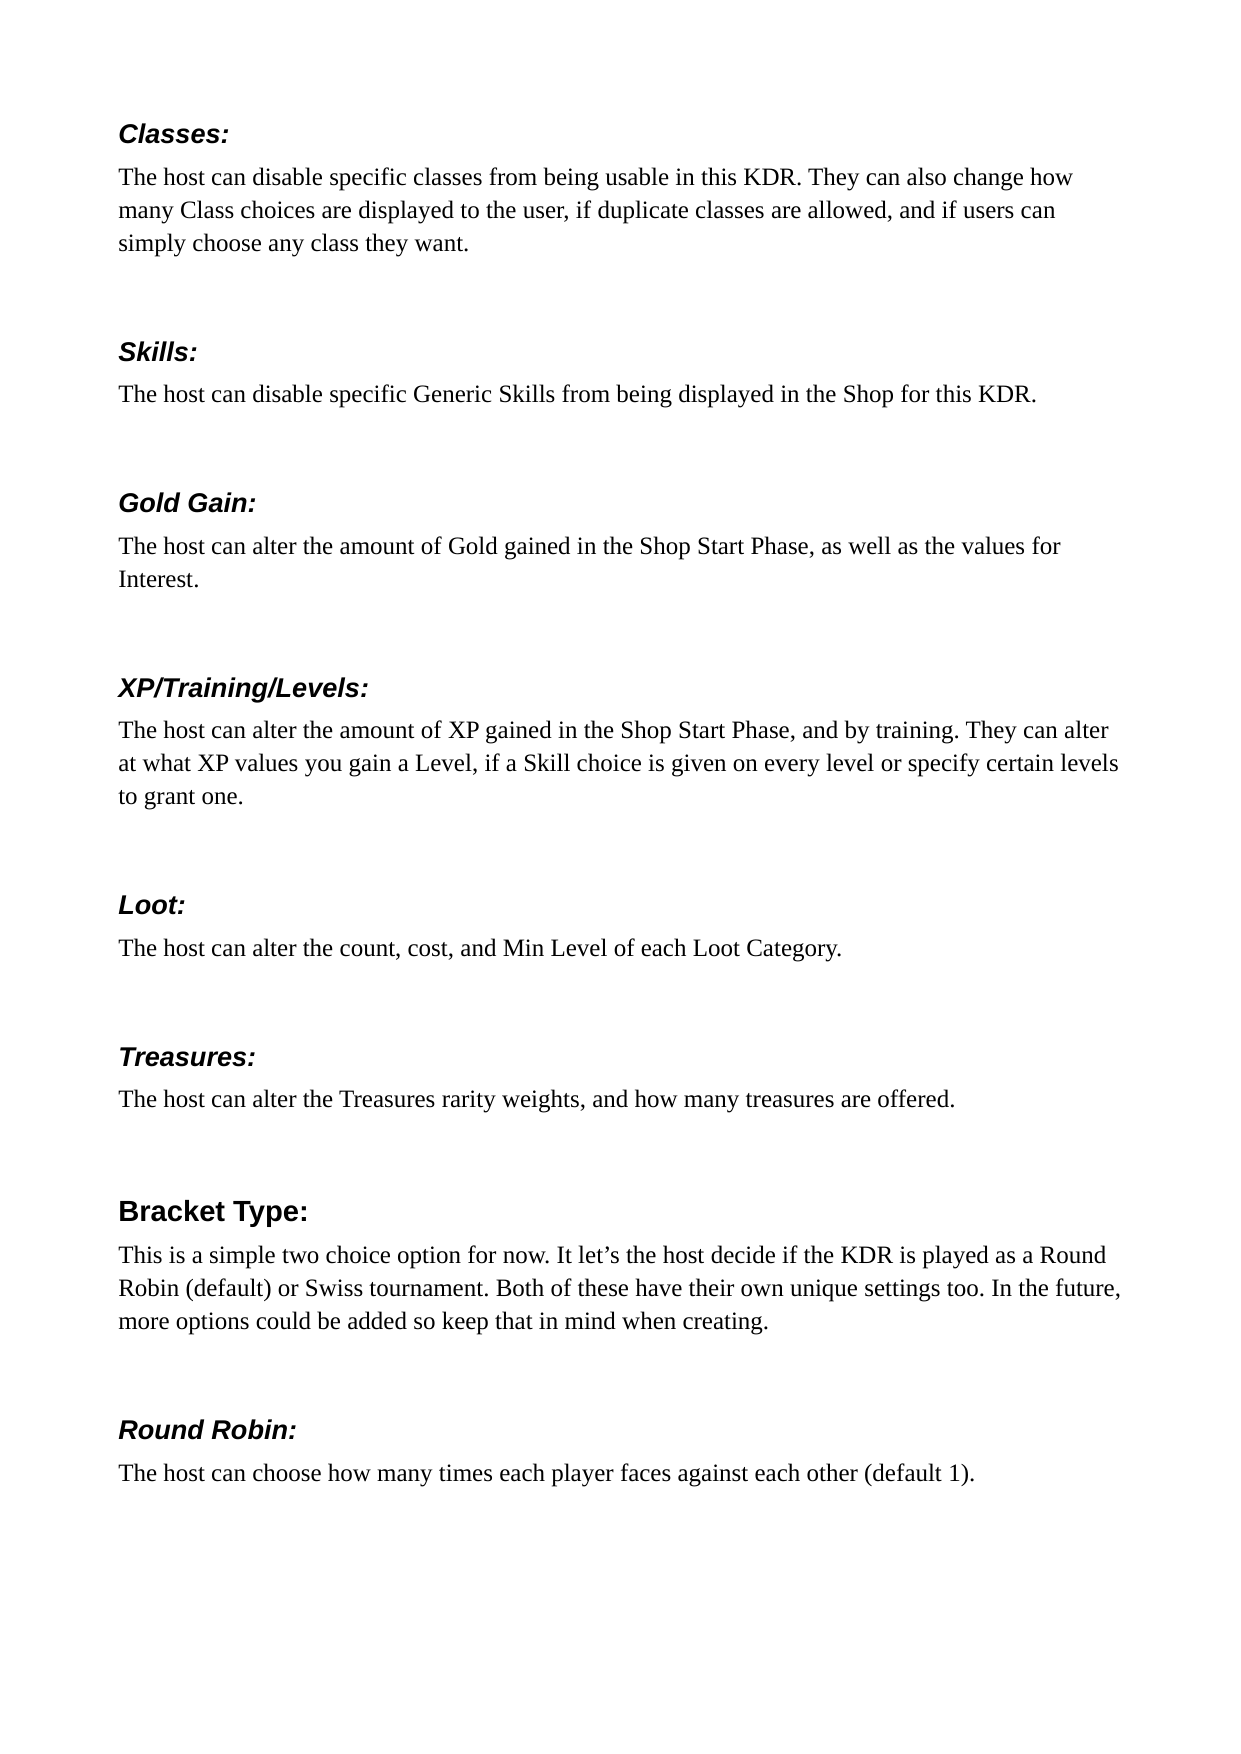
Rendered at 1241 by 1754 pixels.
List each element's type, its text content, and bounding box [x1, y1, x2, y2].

text This is a simple two choice option for now. It let’s the host decide if the KDR is played as a Round Robin (default) or Swiss tournament. Both of these have their own unique settings too. In the future, more options could be added so keep that in mind when creating. [118, 1240, 1122, 1335]
subtitle XP/Training/Levels: [118, 672, 1122, 703]
text The host can disable specific Generic Skills from being displayed in the Shop for this KDR. [118, 379, 1122, 408]
subtitle Loot: [118, 889, 1122, 920]
subtitle Gold Gain: [118, 487, 1122, 518]
subtitle Classes: [118, 118, 1122, 149]
text The host can disable specific classes from being usable in this KDR. They can also change how many Class choices are displayed to the user, if duplicate classes are allowed, and if users can simply choose any class they want. [118, 162, 1122, 257]
text The host can alter the count, cost, and Min Level of each Loot Category. [118, 933, 1122, 962]
text The host can choose how many times each player faces against each other (default 1). [118, 1458, 1122, 1486]
text The host can alter the Treasures rarity weights, and how many treasures are offered. [118, 1084, 1122, 1113]
text The host can alter the amount of XP gained in the Shop Start Phase, and by training. They can alter at what XP values you gain a Level, if a Skill choice is given on every level or specify certain levels to grant one. [118, 715, 1122, 810]
subtitle Treasures: [118, 1041, 1122, 1072]
subtitle Skills: [118, 336, 1122, 367]
subtitle Round Robin: [118, 1414, 1122, 1445]
text The host can alter the amount of Gold gained in the Shop Start Phase, as well as the values for Interest. [118, 531, 1122, 593]
subtitle Bracket Type: [118, 1194, 1122, 1228]
